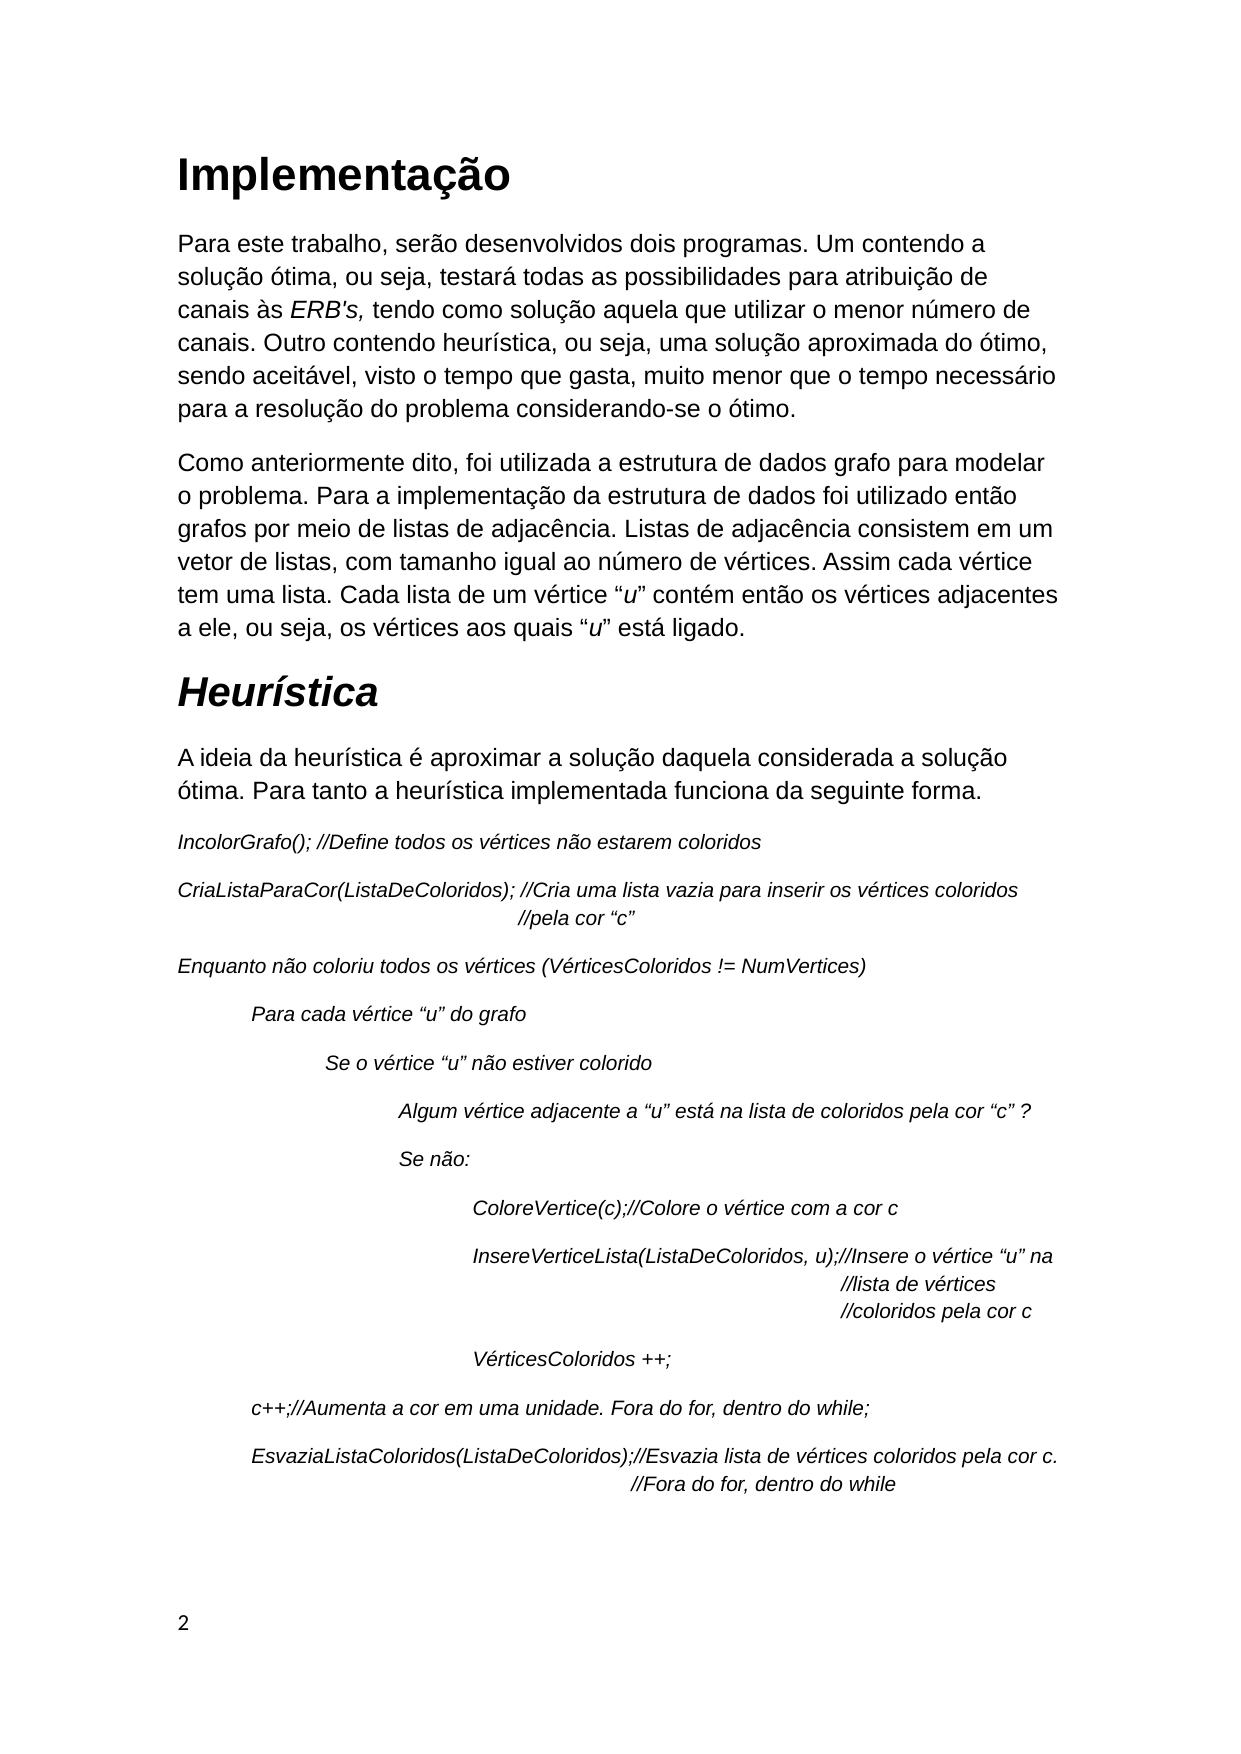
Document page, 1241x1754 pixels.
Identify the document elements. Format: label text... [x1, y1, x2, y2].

text Se não: [177, 1147, 1063, 1171]
text Enquanto não coloriu todos os vértices (VérticesColoridos != NumVertices) [177, 954, 1063, 978]
text CriaListaParaCor(ListaDeColoridos); //Cria uma lista vazia para inserir os vértices coloridos //pela cor “c” [177, 878, 1063, 929]
text Como anteriormente dito, foi utilizada a estrutura de dados grafo para modelar o problema. Para a implementação da estrutura de dados foi utilizado então grafos por meio de listas de adjacência. Listas de adjacência consistem em um vetor de listas, com tamanho igual ao número de vértices. Assim cada vértice tem uma lista. Cada lista de um vértice “u” contém então os vértices adjacentes a ele, ou seja, os vértices aos quais “u” está ligado. [177, 448, 1063, 642]
text Para cada vértice “u” do grafo [177, 1002, 1063, 1026]
text A ideia da heurística é aproximar a solução daquela considerada a solução ótima. Para tanto a heurística implementada funciona da seguinte forma. [177, 743, 1063, 804]
text Para este trabalho, serão desenvolvidos dois programas. Um contendo a solução ótima, ou seja, testará todas as possibilidades para atribuição de canais às ERB's, tendo como solução aquela que utilizar o menor número de canais. Outro contendo heurística, ou seja, uma solução aproximada do ótimo, sendo aceitável, visto o tempo que gasta, muito menor que o tempo necessário para a resolução do problema considerando-se o ótimo. [177, 229, 1063, 423]
text InsereVerticeLista(ListaDeColoridos, u);//Insere o vértice “u” na //lista de vértices //coloridos pela cor c [177, 1244, 1063, 1323]
text Implementação [177, 148, 1063, 200]
text IncolorGrafo(); //Define todos os vértices não estarem coloridos [177, 830, 1063, 854]
text Se o vértice “u” não estiver colorido [177, 1051, 1063, 1074]
text VérticesColoridos ++; [177, 1347, 1063, 1371]
text c++;//Aumenta a cor em uma unidade. Fora do for, dentro do while; [177, 1396, 1063, 1419]
text EsvaziaListaColoridos(ListaDeColoridos);//Esvazia lista de vértices coloridos pela cor c. //Fora do for, dentro do while [177, 1444, 1063, 1495]
text ColoreVertice(c);//Colore o vértice com a cor c [177, 1196, 1063, 1219]
text Heurística [177, 667, 1063, 715]
text Algum vértice adjacente a “u” está na lista de coloridos pela cor “c” ? [177, 1099, 1063, 1123]
